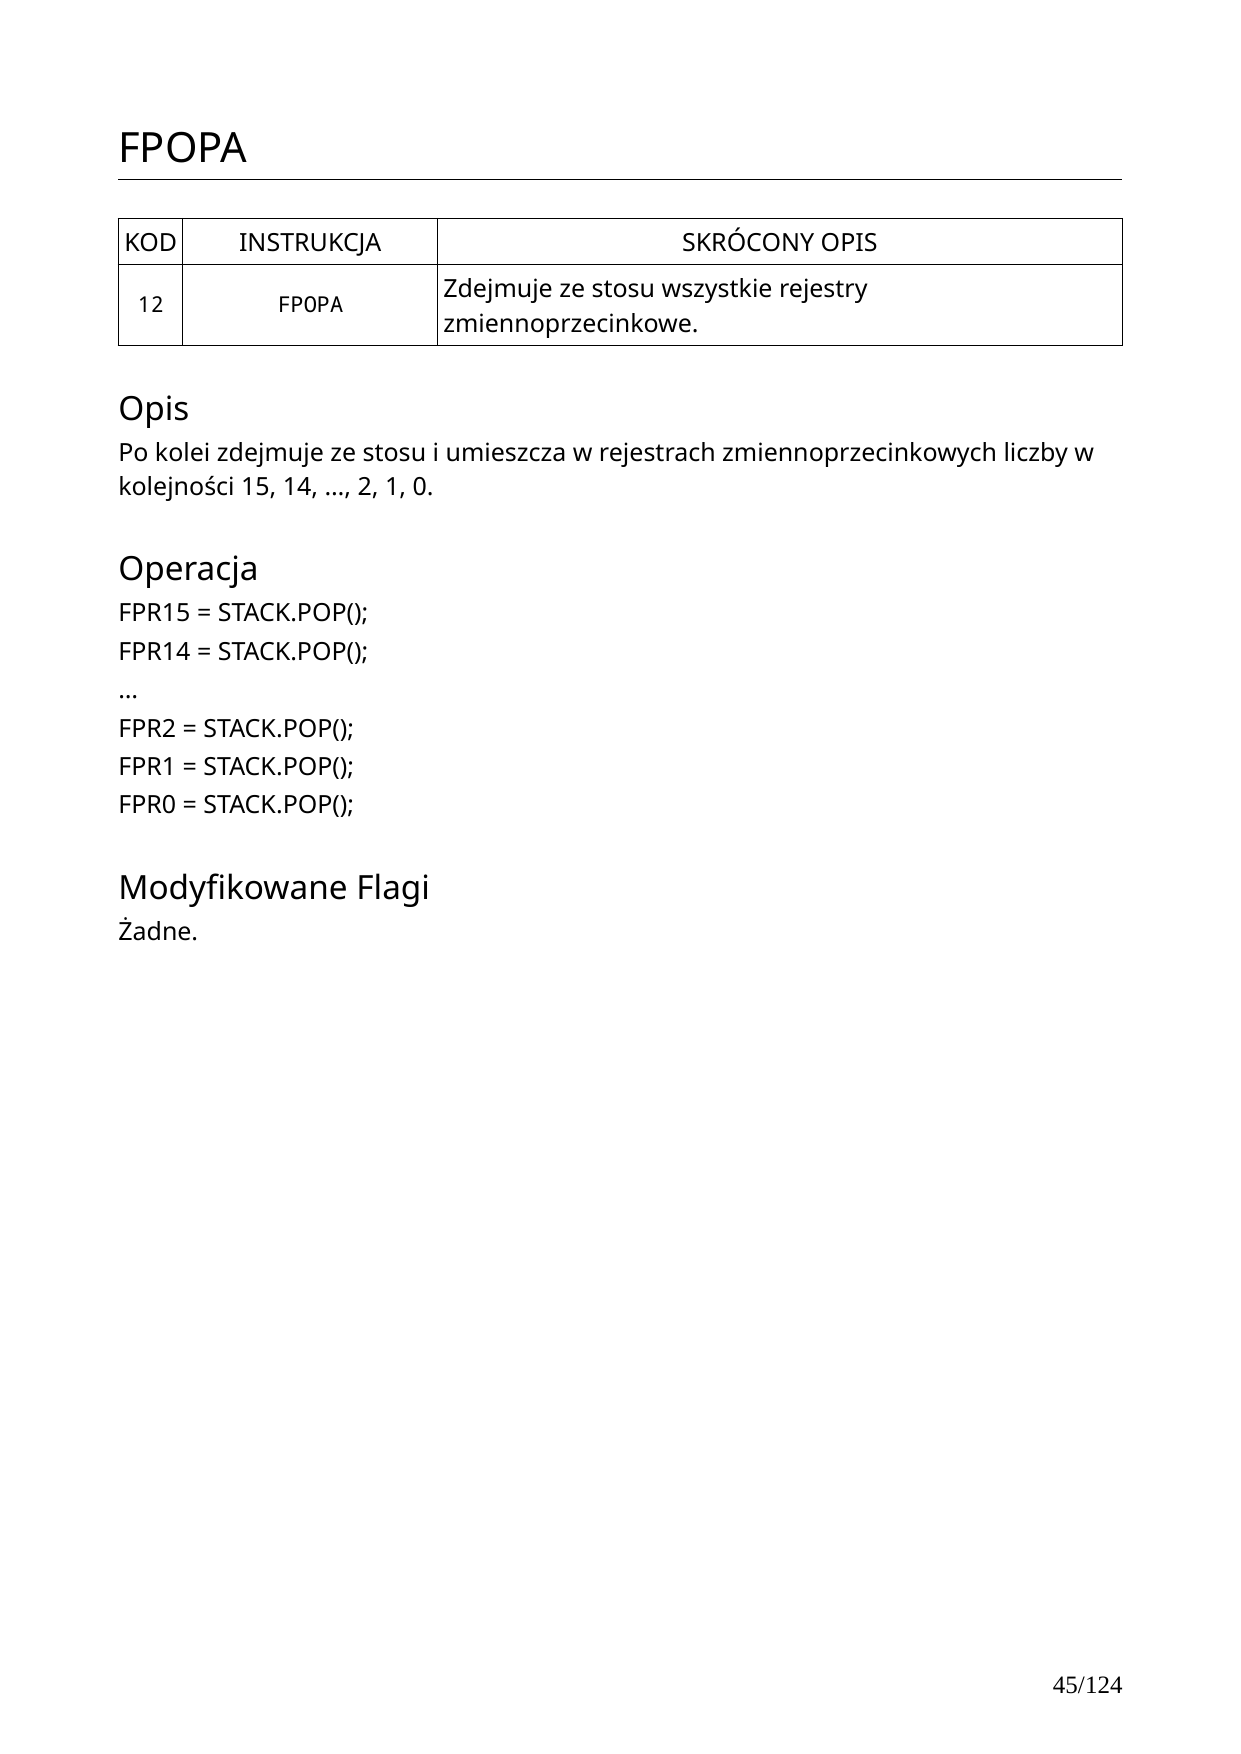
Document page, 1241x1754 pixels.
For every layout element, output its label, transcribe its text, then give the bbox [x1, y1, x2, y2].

table_cell 12 [119, 265, 182, 345]
table_header KOD [119, 219, 182, 264]
text FPR15 = STACK.POP(); [118, 595, 1122, 633]
text FPR0 = STACK.POP(); [118, 787, 1122, 826]
table_cell FPOPA [183, 265, 437, 345]
text FPR1 = STACK.POP(); [118, 749, 1122, 787]
table_header SKRÓCONY OPIS [438, 219, 1122, 264]
text Opis [118, 384, 1122, 434]
text Żadne. [118, 914, 1122, 952]
text … [118, 672, 1122, 710]
table_cell Zdejmuje ze stosu wszystkie rejestry zmiennoprzecinkowe. [438, 265, 1122, 345]
text Modyfikowane Flagi [118, 864, 1122, 914]
text Operacja [118, 545, 1122, 595]
text FPR14 = STACK.POP(); [118, 633, 1122, 672]
text FPOPA [118, 118, 1122, 179]
text FPR2 = STACK.POP(); [118, 710, 1122, 749]
table_header INSTRUKCJA [183, 219, 437, 264]
text Po kolei zdejmuje ze stosu i umieszcza w rejestrach zmiennoprzecinkowych liczby w kolejności 15, 14, …, 2, 1, 0. [118, 434, 1122, 507]
